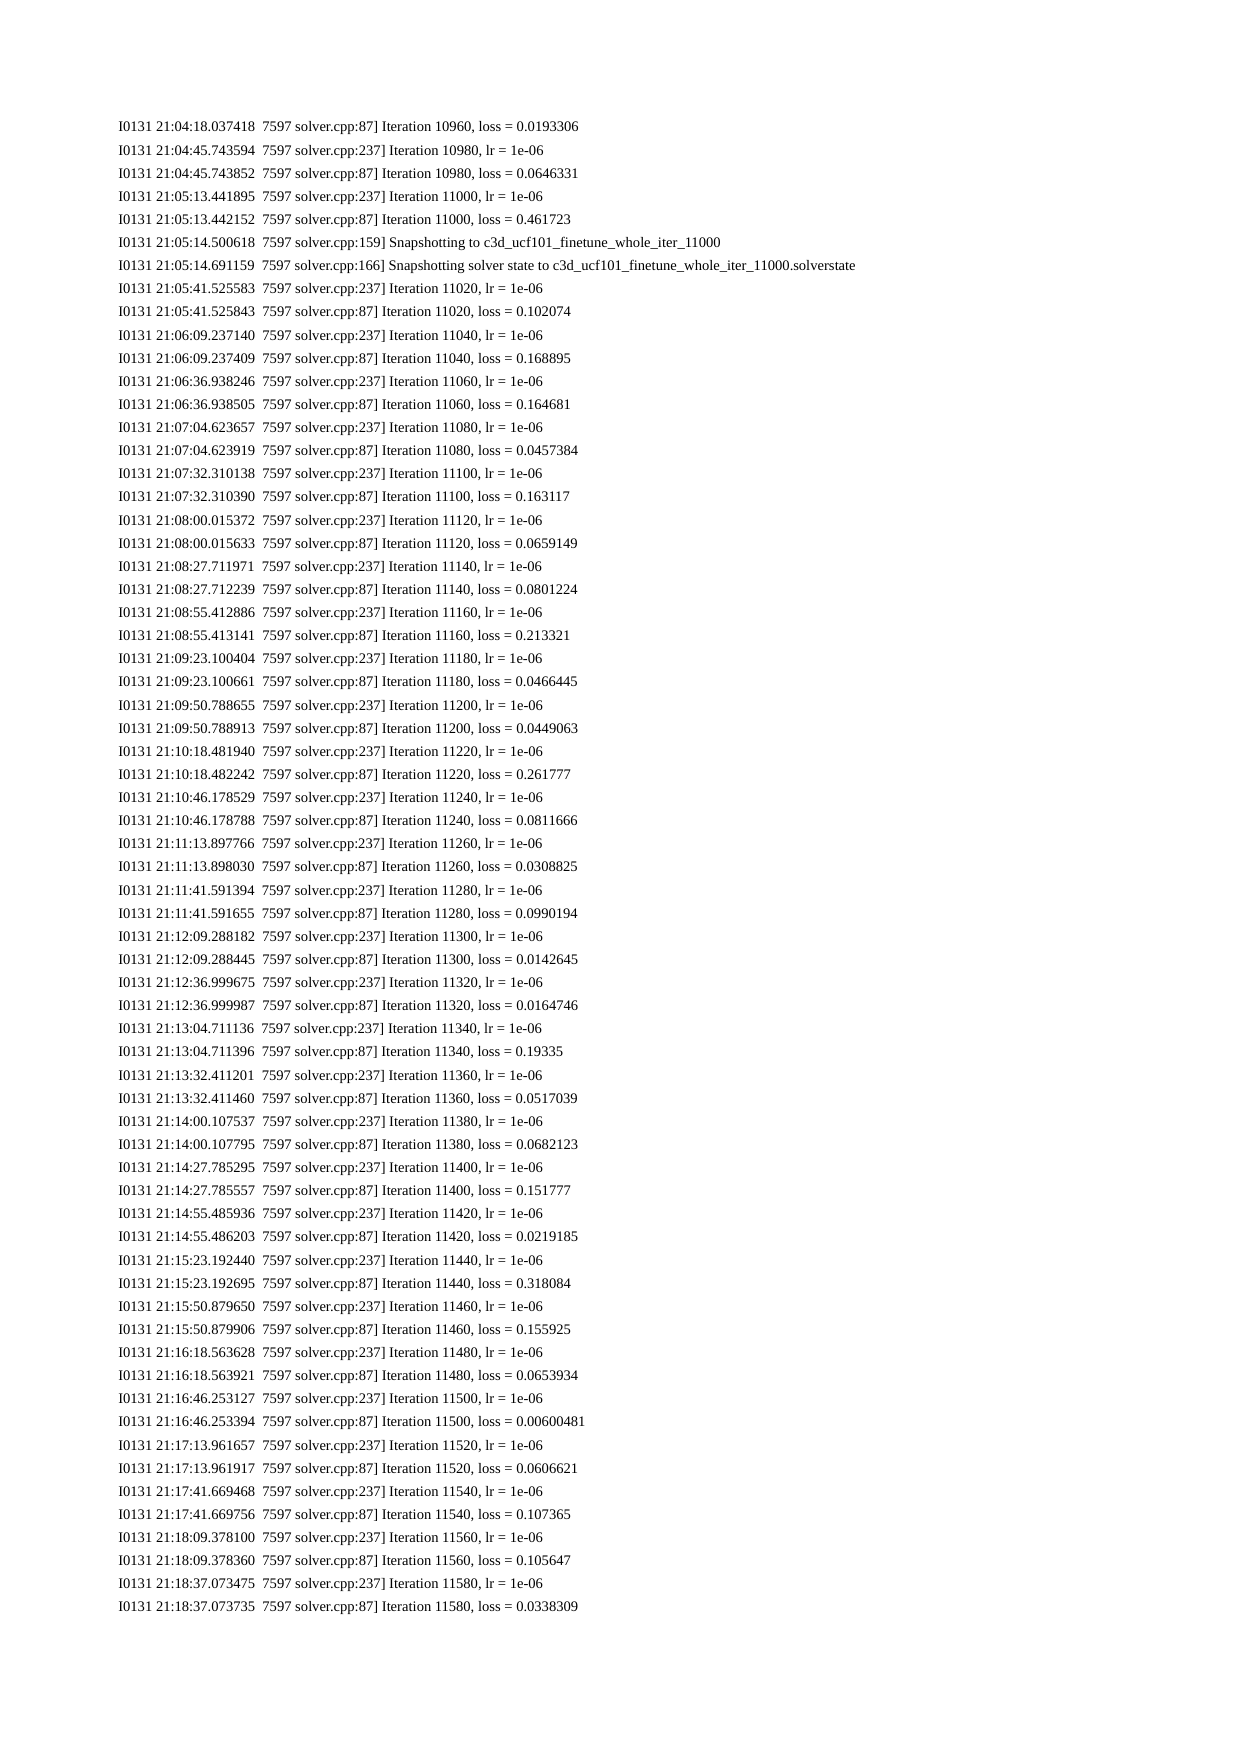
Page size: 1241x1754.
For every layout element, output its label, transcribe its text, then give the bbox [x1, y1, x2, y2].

text I0131 21:16:46.253394 7597 solver.cpp:87] Iteration 11500, loss = 0.00600481 [118, 1413, 1122, 1430]
text I0131 21:09:23.100661 7597 solver.cpp:87] Iteration 11180, loss = 0.0466445 [118, 673, 1122, 690]
text I0131 21:18:37.073475 7597 solver.cpp:237] Iteration 11580, lr = 1e-06 [118, 1575, 1122, 1592]
text I0131 21:07:04.623919 7597 solver.cpp:87] Iteration 11080, loss = 0.0457384 [118, 442, 1122, 459]
text I0131 21:05:14.500618 7597 solver.cpp:159] Snapshotting to c3d_ucf101_finetune_whole_iter_11000 [118, 234, 1122, 251]
text I0131 21:17:13.961917 7597 solver.cpp:87] Iteration 11520, loss = 0.0606621 [118, 1459, 1122, 1476]
text I0131 21:08:55.412886 7597 solver.cpp:237] Iteration 11160, lr = 1e-06 [118, 604, 1122, 621]
text I0131 21:11:13.898030 7597 solver.cpp:87] Iteration 11260, loss = 0.0308825 [118, 858, 1122, 875]
text I0131 21:16:18.563921 7597 solver.cpp:87] Iteration 11480, loss = 0.0653934 [118, 1367, 1122, 1384]
text I0131 21:10:46.178788 7597 solver.cpp:87] Iteration 11240, loss = 0.0811666 [118, 812, 1122, 829]
text I0131 21:18:37.073735 7597 solver.cpp:87] Iteration 11580, loss = 0.0338309 [118, 1598, 1122, 1615]
text I0131 21:07:04.623657 7597 solver.cpp:237] Iteration 11080, lr = 1e-06 [118, 419, 1122, 436]
text I0131 21:08:55.413141 7597 solver.cpp:87] Iteration 11160, loss = 0.213321 [118, 627, 1122, 644]
text I0131 21:18:09.378100 7597 solver.cpp:237] Iteration 11560, lr = 1e-06 [118, 1529, 1122, 1546]
text I0131 21:08:27.712239 7597 solver.cpp:87] Iteration 11140, loss = 0.0801224 [118, 581, 1122, 597]
text I0131 21:16:18.563628 7597 solver.cpp:237] Iteration 11480, lr = 1e-06 [118, 1344, 1122, 1361]
text I0131 21:10:18.482242 7597 solver.cpp:87] Iteration 11220, loss = 0.261777 [118, 766, 1122, 782]
text I0131 21:05:41.525843 7597 solver.cpp:87] Iteration 11020, loss = 0.102074 [118, 303, 1122, 320]
text I0131 21:14:00.107795 7597 solver.cpp:87] Iteration 11380, loss = 0.0682123 [118, 1136, 1122, 1152]
text I0131 21:05:14.691159 7597 solver.cpp:166] Snapshotting solver state to c3d_ucf101_finetune_whole_iter_11000.solverstate [118, 257, 1122, 274]
text I0131 21:11:13.897766 7597 solver.cpp:237] Iteration 11260, lr = 1e-06 [118, 835, 1122, 852]
text I0131 21:14:00.107537 7597 solver.cpp:237] Iteration 11380, lr = 1e-06 [118, 1112, 1122, 1129]
text I0131 21:17:13.961657 7597 solver.cpp:237] Iteration 11520, lr = 1e-06 [118, 1436, 1122, 1453]
text I0131 21:15:50.879650 7597 solver.cpp:237] Iteration 11460, lr = 1e-06 [118, 1297, 1122, 1314]
text I0131 21:12:36.999675 7597 solver.cpp:237] Iteration 11320, lr = 1e-06 [118, 974, 1122, 991]
text I0131 21:13:32.411201 7597 solver.cpp:237] Iteration 11360, lr = 1e-06 [118, 1066, 1122, 1083]
text I0131 21:14:55.486203 7597 solver.cpp:87] Iteration 11420, loss = 0.0219185 [118, 1228, 1122, 1245]
text I0131 21:04:45.743594 7597 solver.cpp:237] Iteration 10980, lr = 1e-06 [118, 141, 1122, 158]
text I0131 21:04:45.743852 7597 solver.cpp:87] Iteration 10980, loss = 0.0646331 [118, 164, 1122, 181]
text I0131 21:14:27.785295 7597 solver.cpp:237] Iteration 11400, lr = 1e-06 [118, 1159, 1122, 1176]
text I0131 21:06:36.938246 7597 solver.cpp:237] Iteration 11060, lr = 1e-06 [118, 372, 1122, 389]
text I0131 21:10:46.178529 7597 solver.cpp:237] Iteration 11240, lr = 1e-06 [118, 789, 1122, 806]
text I0131 21:17:41.669468 7597 solver.cpp:237] Iteration 11540, lr = 1e-06 [118, 1482, 1122, 1499]
text I0131 21:09:23.100404 7597 solver.cpp:237] Iteration 11180, lr = 1e-06 [118, 650, 1122, 667]
text I0131 21:05:41.525583 7597 solver.cpp:237] Iteration 11020, lr = 1e-06 [118, 280, 1122, 297]
text I0131 21:09:50.788913 7597 solver.cpp:87] Iteration 11200, loss = 0.0449063 [118, 719, 1122, 736]
text I0131 21:07:32.310390 7597 solver.cpp:87] Iteration 11100, loss = 0.163117 [118, 488, 1122, 505]
text I0131 21:18:09.378360 7597 solver.cpp:87] Iteration 11560, loss = 0.105647 [118, 1552, 1122, 1569]
text I0131 21:06:36.938505 7597 solver.cpp:87] Iteration 11060, loss = 0.164681 [118, 396, 1122, 412]
text I0131 21:11:41.591655 7597 solver.cpp:87] Iteration 11280, loss = 0.0990194 [118, 904, 1122, 921]
text I0131 21:16:46.253127 7597 solver.cpp:237] Iteration 11500, lr = 1e-06 [118, 1390, 1122, 1407]
text I0131 21:08:00.015633 7597 solver.cpp:87] Iteration 11120, loss = 0.0659149 [118, 534, 1122, 551]
text I0131 21:10:18.481940 7597 solver.cpp:237] Iteration 11220, lr = 1e-06 [118, 742, 1122, 759]
text I0131 21:08:00.015372 7597 solver.cpp:237] Iteration 11120, lr = 1e-06 [118, 511, 1122, 528]
text I0131 21:05:13.442152 7597 solver.cpp:87] Iteration 11000, loss = 0.461723 [118, 211, 1122, 227]
text I0131 21:13:04.711136 7597 solver.cpp:237] Iteration 11340, lr = 1e-06 [118, 1020, 1122, 1037]
text I0131 21:12:09.288182 7597 solver.cpp:237] Iteration 11300, lr = 1e-06 [118, 927, 1122, 944]
text I0131 21:15:23.192440 7597 solver.cpp:237] Iteration 11440, lr = 1e-06 [118, 1251, 1122, 1268]
text I0131 21:14:55.485936 7597 solver.cpp:237] Iteration 11420, lr = 1e-06 [118, 1205, 1122, 1222]
text I0131 21:08:27.711971 7597 solver.cpp:237] Iteration 11140, lr = 1e-06 [118, 557, 1122, 574]
text I0131 21:13:04.711396 7597 solver.cpp:87] Iteration 11340, loss = 0.19335 [118, 1043, 1122, 1060]
text I0131 21:15:23.192695 7597 solver.cpp:87] Iteration 11440, loss = 0.318084 [118, 1274, 1122, 1291]
text I0131 21:07:32.310138 7597 solver.cpp:237] Iteration 11100, lr = 1e-06 [118, 465, 1122, 482]
text I0131 21:15:50.879906 7597 solver.cpp:87] Iteration 11460, loss = 0.155925 [118, 1321, 1122, 1337]
text I0131 21:14:27.785557 7597 solver.cpp:87] Iteration 11400, loss = 0.151777 [118, 1182, 1122, 1199]
text I0131 21:04:18.037418 7597 solver.cpp:87] Iteration 10960, loss = 0.0193306 [118, 118, 1122, 135]
text I0131 21:12:36.999987 7597 solver.cpp:87] Iteration 11320, loss = 0.0164746 [118, 997, 1122, 1014]
text I0131 21:12:09.288445 7597 solver.cpp:87] Iteration 11300, loss = 0.0142645 [118, 951, 1122, 967]
text I0131 21:09:50.788655 7597 solver.cpp:237] Iteration 11200, lr = 1e-06 [118, 696, 1122, 713]
text I0131 21:06:09.237140 7597 solver.cpp:237] Iteration 11040, lr = 1e-06 [118, 326, 1122, 343]
text I0131 21:05:13.441895 7597 solver.cpp:237] Iteration 11000, lr = 1e-06 [118, 187, 1122, 204]
text I0131 21:06:09.237409 7597 solver.cpp:87] Iteration 11040, loss = 0.168895 [118, 349, 1122, 366]
text I0131 21:17:41.669756 7597 solver.cpp:87] Iteration 11540, loss = 0.107365 [118, 1506, 1122, 1522]
text I0131 21:11:41.591394 7597 solver.cpp:237] Iteration 11280, lr = 1e-06 [118, 881, 1122, 898]
text I0131 21:13:32.411460 7597 solver.cpp:87] Iteration 11360, loss = 0.0517039 [118, 1089, 1122, 1106]
